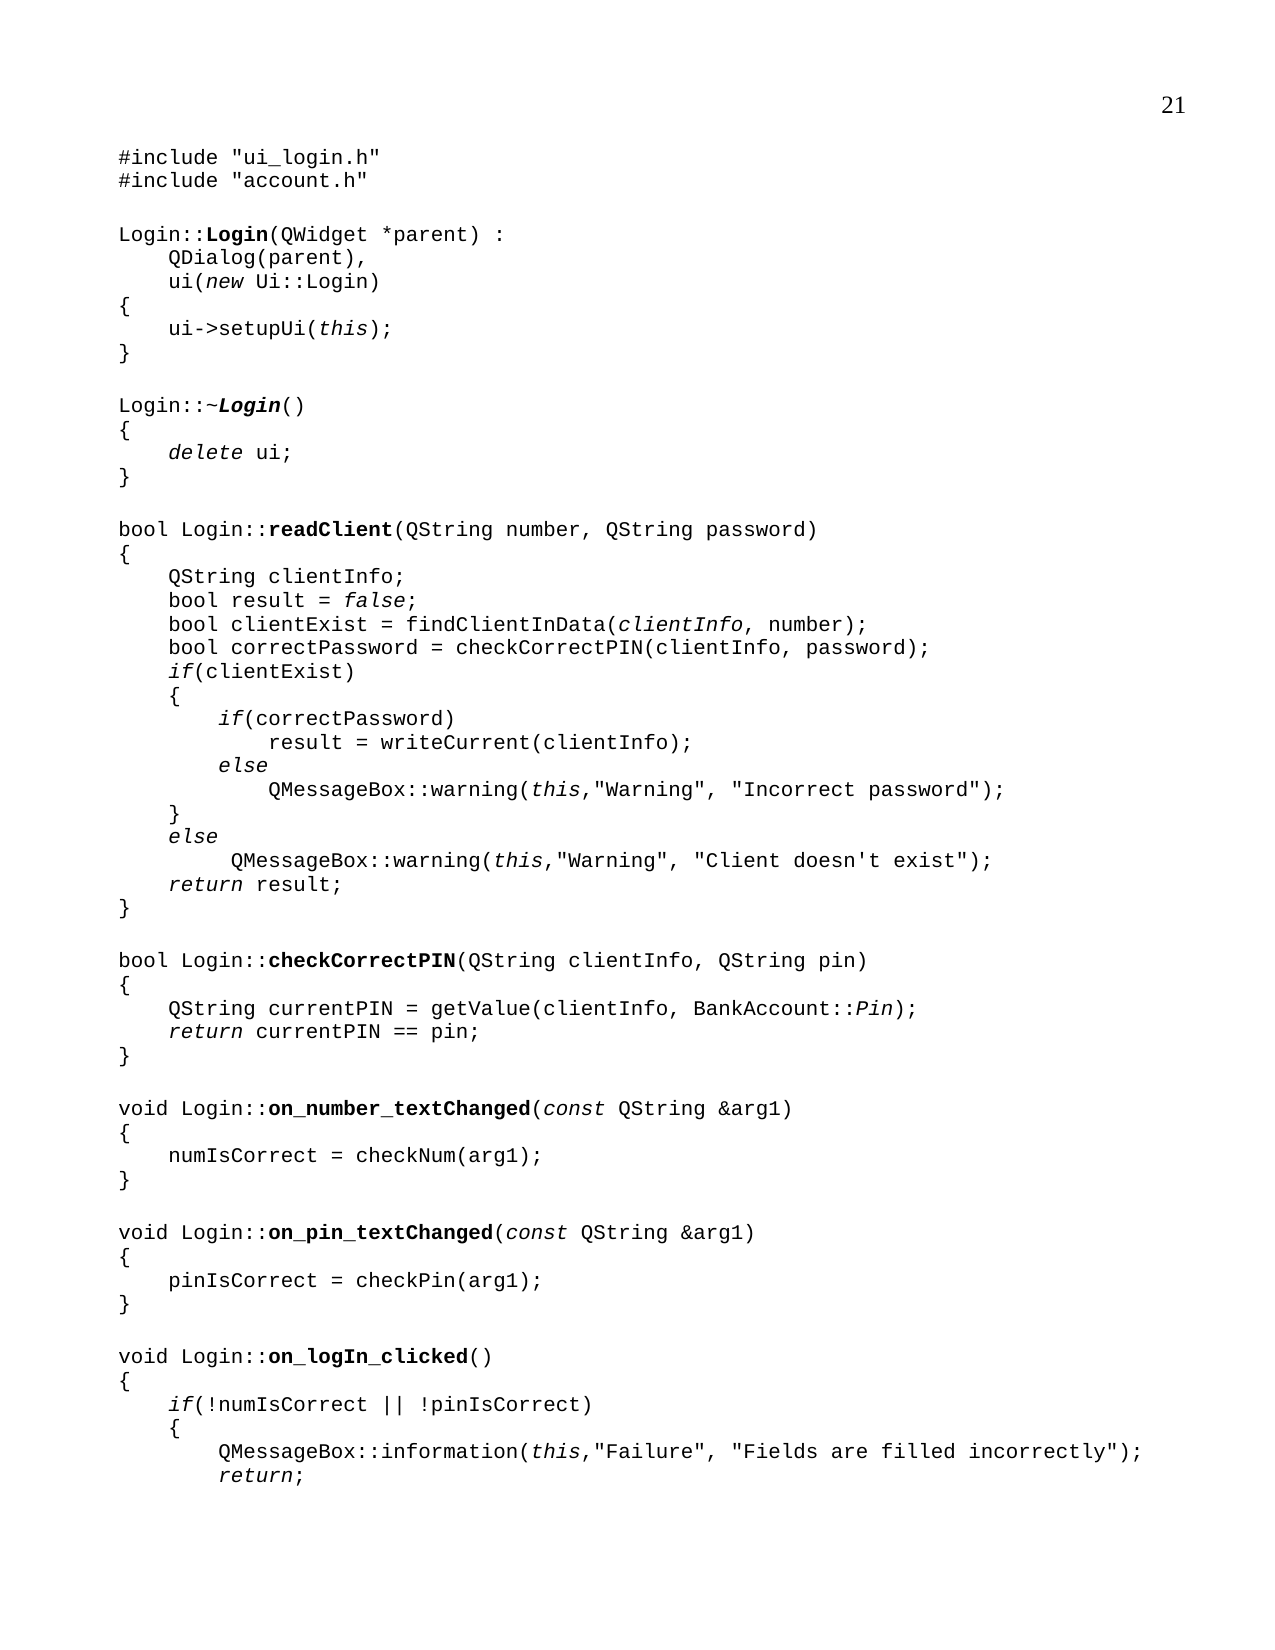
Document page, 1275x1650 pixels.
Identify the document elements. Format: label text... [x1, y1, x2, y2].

text return currentPIN == pin; [118, 1021, 1186, 1045]
text { [118, 543, 1186, 566]
text { [118, 419, 1186, 442]
text if(clientExist) [118, 661, 1186, 684]
text else [118, 826, 1186, 850]
text Login::Login(QWidget *parent) : [118, 224, 1186, 247]
text void Login::on_pin_textChanged(const QString &arg1) [118, 1222, 1186, 1246]
text bool correctPassword = checkCorrectPIN(clientInfo, password); [118, 637, 1186, 661]
text QMessageBox::warning(this,"Warning", "Incorrect password"); [118, 779, 1186, 803]
text ui->setupUi(this); [118, 318, 1186, 342]
text } [118, 897, 1186, 921]
text bool Login::readClient(QString number, QString password) [118, 519, 1186, 543]
text bool Login::checkCorrectPIN(QString clientInfo, QString pin) [118, 951, 1186, 974]
text void Login::on_logIn_clicked() [118, 1346, 1186, 1370]
text { [118, 974, 1186, 998]
text QMessageBox::warning(this,"Warning", "Client doesn't exist"); [118, 850, 1186, 874]
text numIsCorrect = checkNum(arg1); [118, 1146, 1186, 1169]
text void Login::on_number_textChanged(const QString &arg1) [118, 1098, 1186, 1122]
text bool clientExist = findClientInData(clientInfo, number); [118, 614, 1186, 637]
text else [118, 756, 1186, 779]
text } [118, 1293, 1186, 1317]
text Login::~Login() [118, 395, 1186, 419]
text QString currentPIN = getValue(clientInfo, BankAccount::Pin); [118, 998, 1186, 1021]
text result = writeCurrent(clientInfo); [118, 732, 1186, 756]
text } [118, 1045, 1186, 1069]
text { [118, 1417, 1186, 1441]
text { [118, 1370, 1186, 1394]
text QString clientInfo; [118, 566, 1186, 590]
text #include "ui_login.h" [118, 147, 1186, 171]
text if(!numIsCorrect || !pinIsCorrect) [118, 1394, 1186, 1417]
text { [118, 294, 1186, 318]
text QMessageBox::information(this,"Failure", "Fields are filled incorrectly"); [118, 1441, 1186, 1464]
text } [118, 1169, 1186, 1193]
text } [118, 342, 1186, 366]
text QDialog(parent), [118, 247, 1186, 271]
text #include "account.h" [118, 171, 1186, 194]
text delete ui; [118, 442, 1186, 466]
text ui(new Ui::Login) [118, 271, 1186, 294]
text } [118, 466, 1186, 489]
text } [118, 803, 1186, 826]
text { [118, 684, 1186, 708]
text if(correctPassword) [118, 708, 1186, 732]
text bool result = false; [118, 590, 1186, 614]
text pinIsCorrect = checkPin(arg1); [118, 1269, 1186, 1293]
text return result; [118, 874, 1186, 897]
text { [118, 1122, 1186, 1146]
text { [118, 1246, 1186, 1269]
text return; [118, 1464, 1186, 1488]
